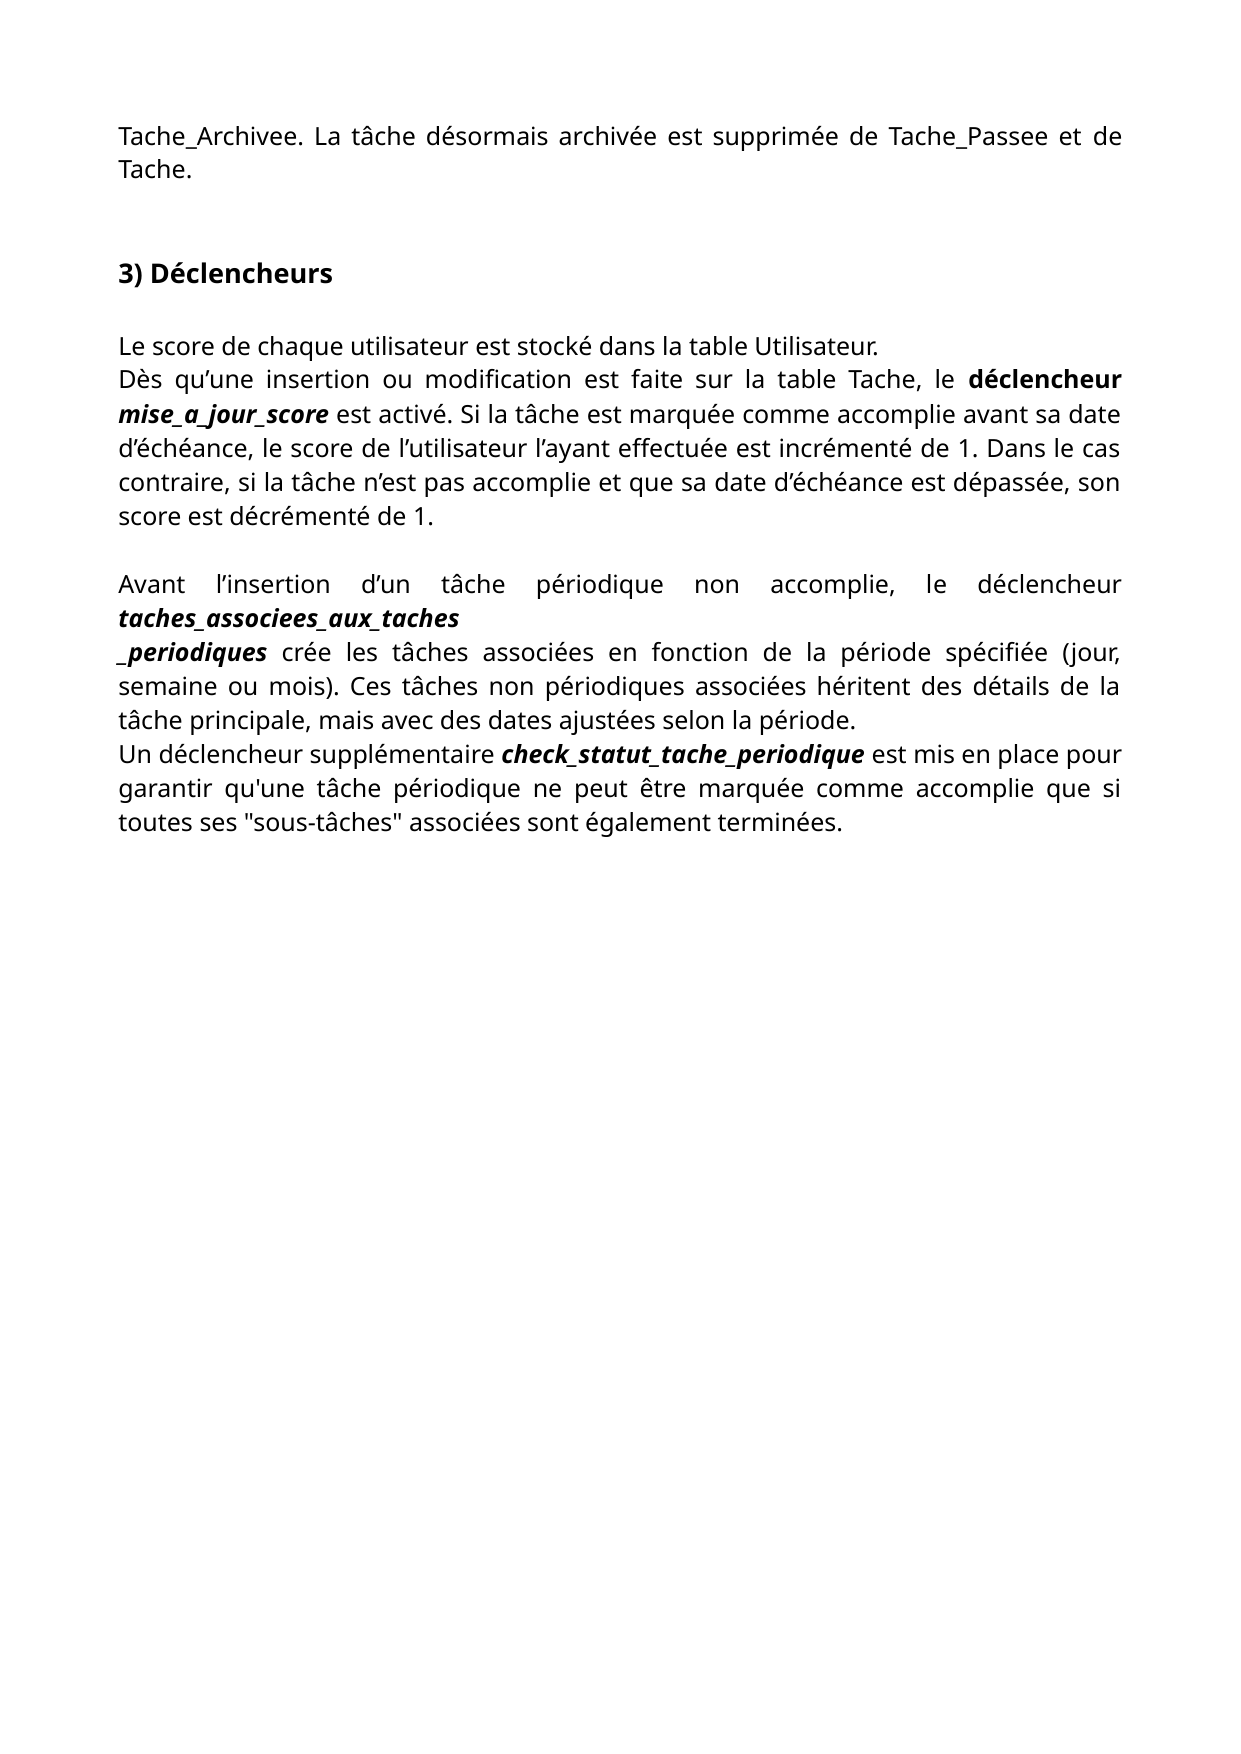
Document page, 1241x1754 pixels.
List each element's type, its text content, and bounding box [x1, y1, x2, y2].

text Tache_Archivee. La tâche désormais archivée est supprimée de Tache_Passee et de Tache. [118, 118, 1122, 186]
text Dès qu’une insertion ou modification est faite sur la table Tache, le déclencheur mise_a_jour_score est activé. Si la tâche est marquée comme accomplie avant sa date d’échéance, le score de l’utilisateur l’ayant effectuée est incrémenté de 1. Dans le cas contraire, si la tâche n’est pas accomplie et que sa date d’échéance est dépassée, son score est décrémenté de 1. [118, 362, 1122, 532]
text Avant l’insertion d’un tâche périodique non accomplie, le déclencheur taches_associees_aux_taches [118, 567, 1122, 635]
text Un déclencheur supplémentaire check_statut_tache_periodique est mis en place pour garantir qu'une tâche périodique ne peut être marquée comme accomplie que si toutes ses "sous-tâches" associées sont également terminées. [118, 737, 1122, 839]
text 3) Déclencheurs [118, 254, 1122, 291]
text Le score de chaque utilisateur est stocké dans la table Utilisateur. [118, 328, 1122, 362]
text _periodiques crée les tâches associées en fonction de la période spécifiée (jour, semaine ou mois). Ces tâches non périodiques associées héritent des détails de la tâche principale, mais avec des dates ajustées selon la période. [118, 635, 1122, 737]
